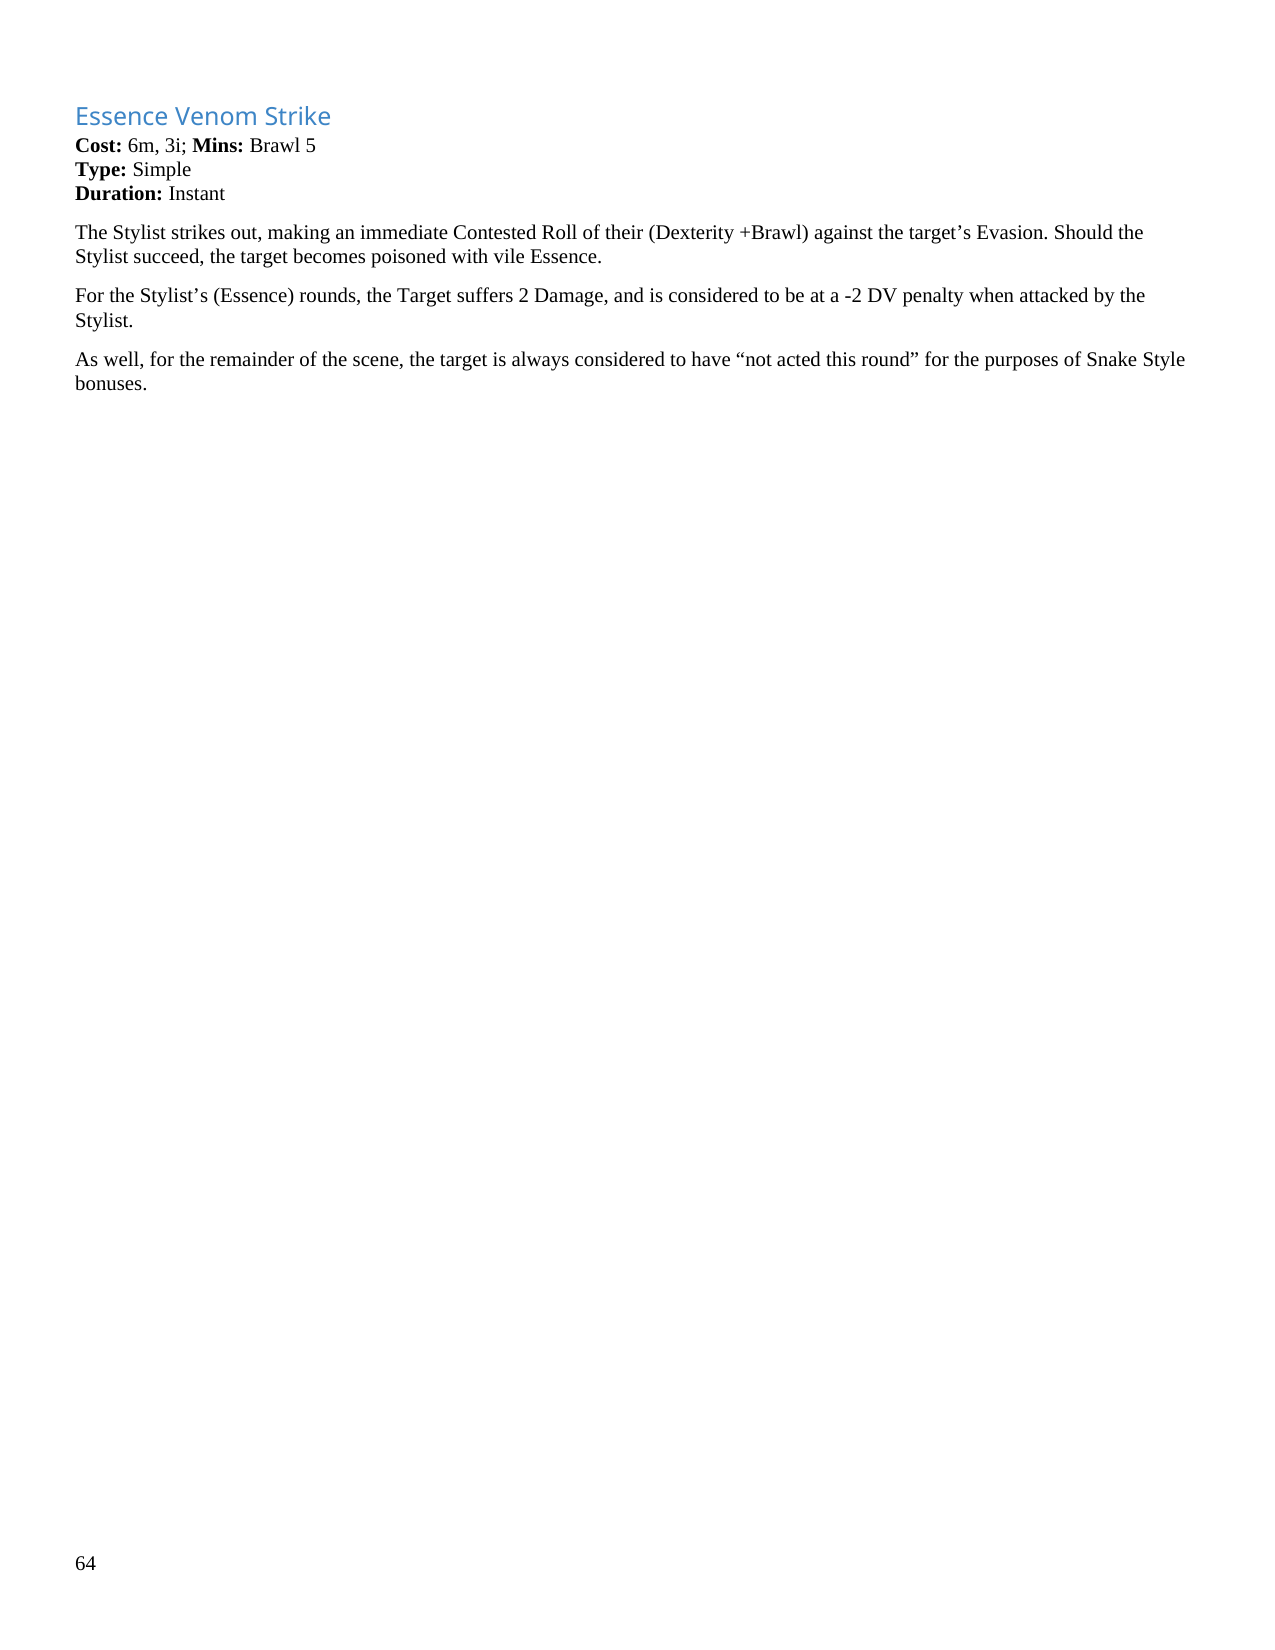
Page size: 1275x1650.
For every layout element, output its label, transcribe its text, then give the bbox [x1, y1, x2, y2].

text As well, for the remainder of the scene, the target is always considered to have “not acted this round” for the purposes of Snake Style bonuses. [75, 347, 1200, 395]
text The Stylist strikes out, making an immediate Contested Roll of their (Dexterity +Brawl) against the target’s Evasion. Should the Stylist succeed, the target becomes poisoned with vile Essence. [75, 220, 1200, 268]
subtitle Essence Venom Strike [75, 99, 1200, 133]
text Cost: 6m, 3i; Mins: Brawl 5 Type: Simple Duration: Instant [75, 133, 1200, 205]
text For the Stylist’s (Essence) rounds, the Target suffers 2 Damage, and is considered to be at a -2 DV penalty when attacked by the Stylist. [75, 283, 1200, 332]
